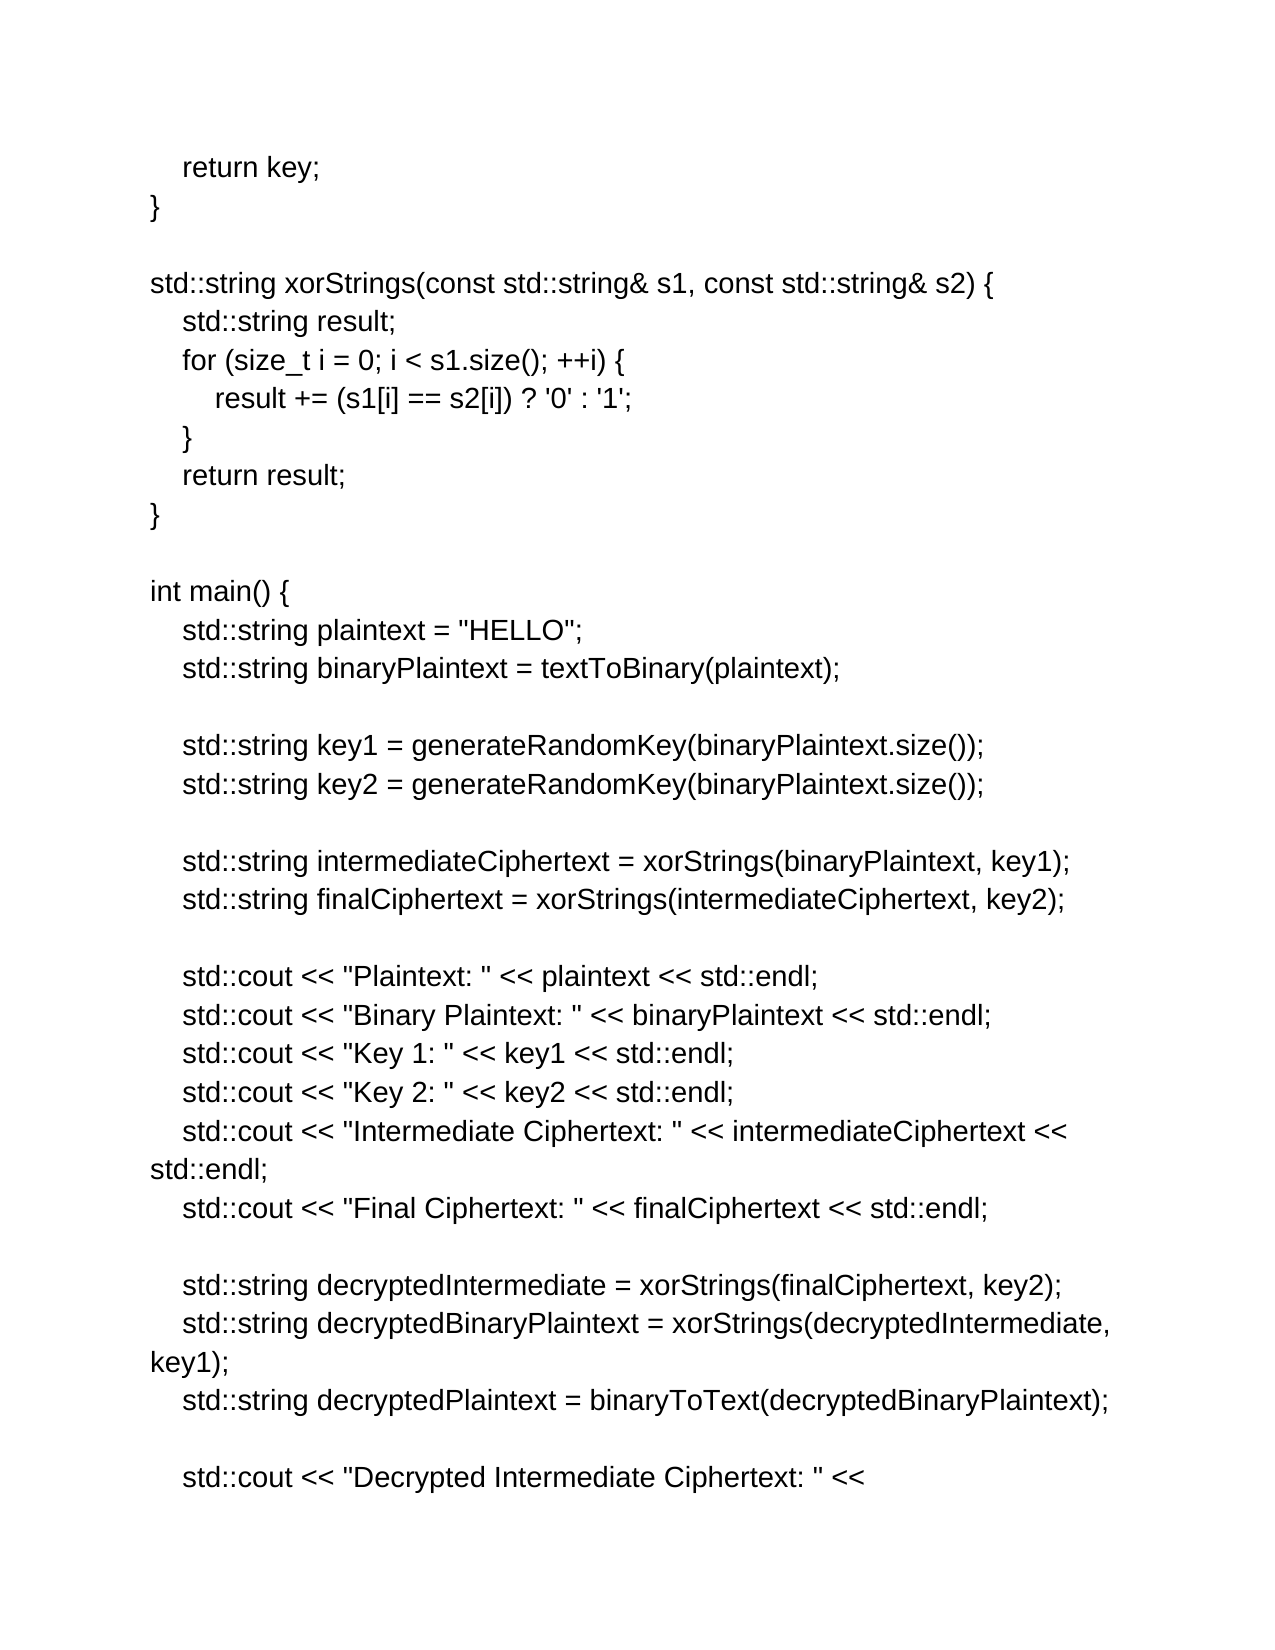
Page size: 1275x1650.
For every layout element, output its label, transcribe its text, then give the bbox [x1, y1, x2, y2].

text } [150, 420, 1125, 453]
text std::string binaryPlaintext = textToBinary(plaintext); [150, 651, 1125, 684]
text std::string plaintext = "HELLO"; [150, 612, 1125, 646]
text std::string xorStrings(const std::string& s1, const std::string& s2) { [150, 266, 1125, 299]
text std::cout << "Binary Plaintext: " << binaryPlaintext << std::endl; [150, 998, 1125, 1031]
text std::cout << "Intermediate Ciphertext: " << intermediateCiphertext << std::endl; [150, 1113, 1125, 1186]
text return key; [150, 150, 1125, 183]
text std::cout << "Key 1: " << key1 << std::endl; [150, 1036, 1125, 1070]
text std::string key2 = generateRandomKey(binaryPlaintext.size()); [150, 767, 1125, 800]
text std::string decryptedPlaintext = binaryToText(decryptedBinaryPlaintext); [150, 1383, 1125, 1417]
text return result; [150, 458, 1125, 492]
text std::string decryptedIntermediate = xorStrings(finalCiphertext, key2); [150, 1268, 1125, 1301]
text std::cout << "Decrypted Intermediate Ciphertext: " << [150, 1460, 1125, 1494]
text std::cout << "Key 2: " << key2 << std::endl; [150, 1075, 1125, 1108]
text } [150, 188, 1125, 222]
text } [150, 497, 1125, 530]
text std::string finalCiphertext = xorStrings(intermediateCiphertext, key2); [150, 882, 1125, 916]
text for (size_t i = 0; i < s1.size(); ++i) { [150, 343, 1125, 376]
text std::string key1 = generateRandomKey(binaryPlaintext.size()); [150, 728, 1125, 762]
text std::string intermediateCiphertext = xorStrings(binaryPlaintext, key1); [150, 844, 1125, 877]
text std::cout << "Final Ciphertext: " << finalCiphertext << std::endl; [150, 1191, 1125, 1224]
text result += (s1[i] == s2[i]) ? '0' : '1'; [150, 381, 1125, 415]
text std::cout << "Plaintext: " << plaintext << std::endl; [150, 959, 1125, 993]
text std::string result; [150, 304, 1125, 338]
text int main() { [150, 574, 1125, 607]
text std::string decryptedBinaryPlaintext = xorStrings(decryptedIntermediate, key1); [150, 1306, 1125, 1378]
